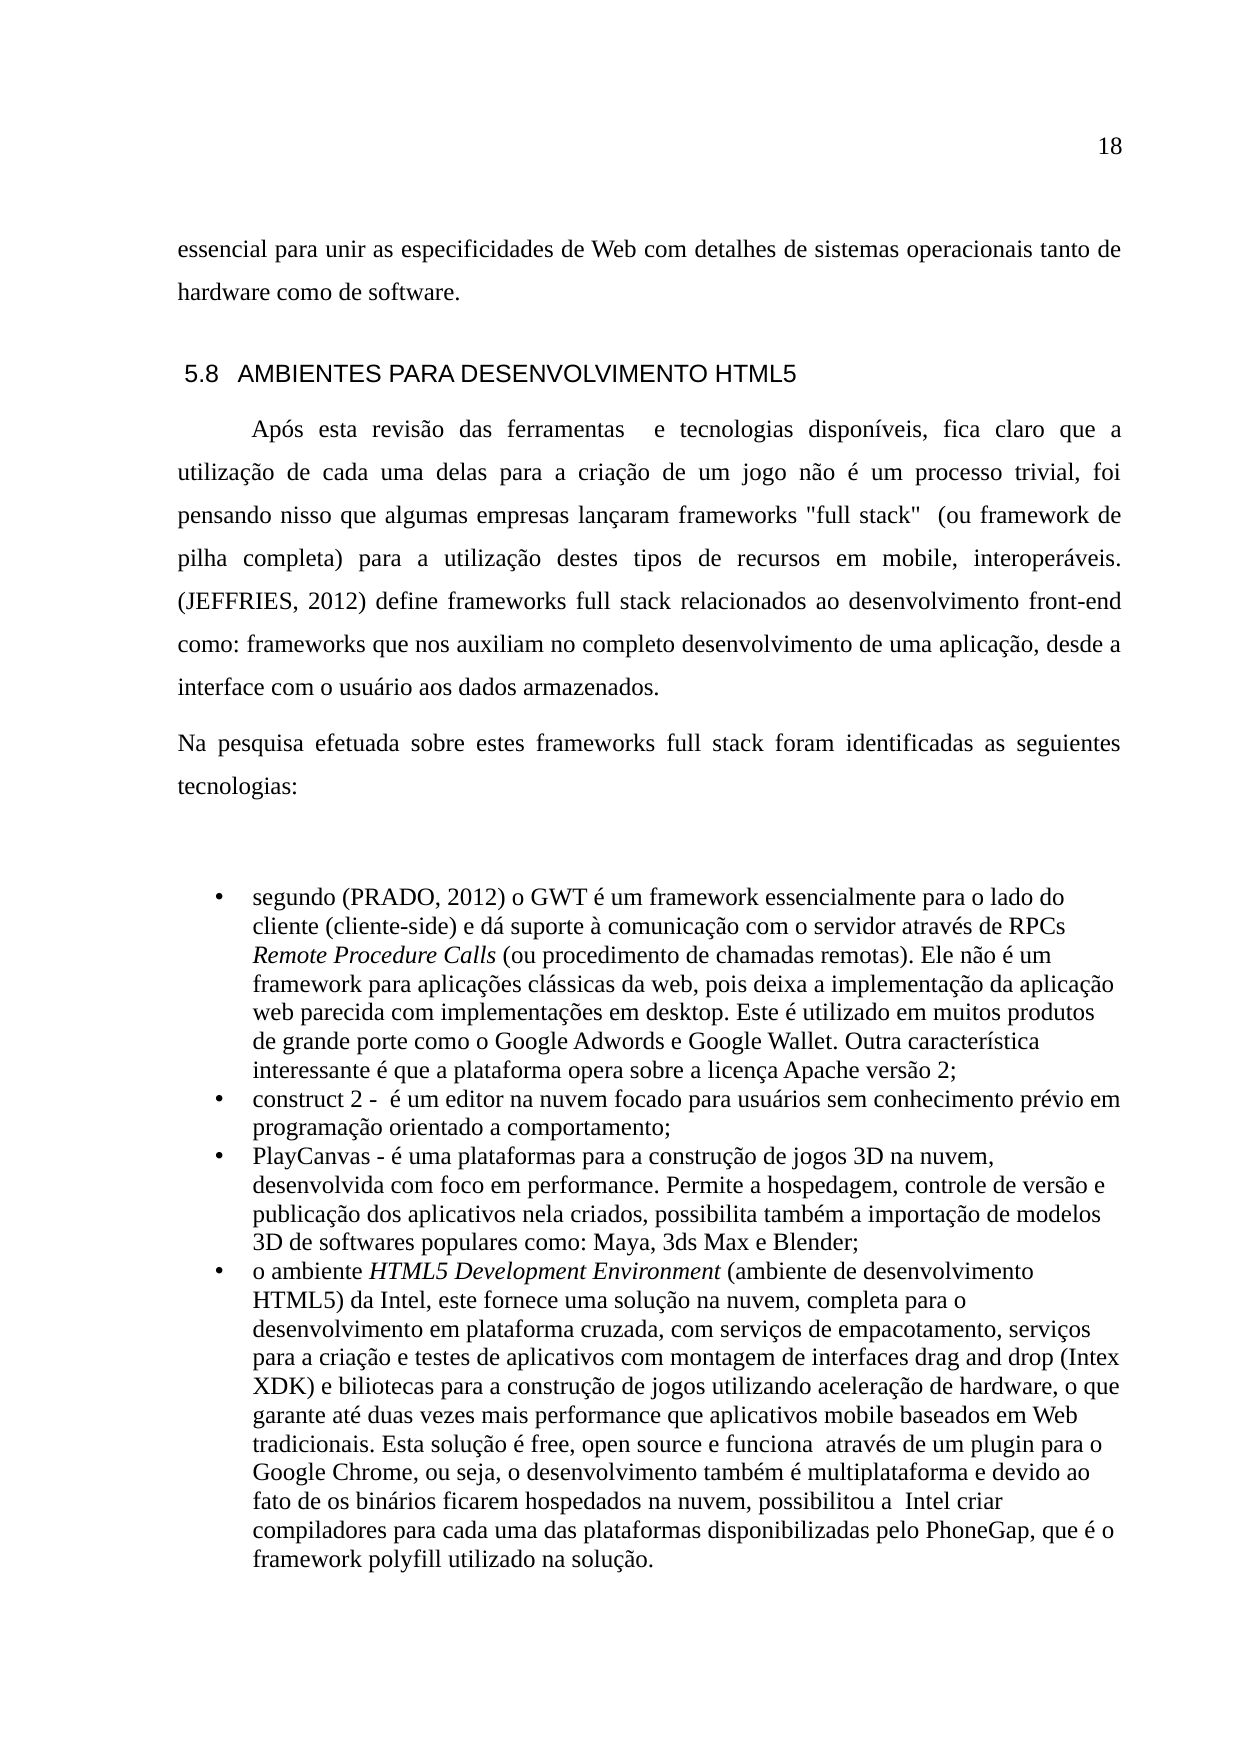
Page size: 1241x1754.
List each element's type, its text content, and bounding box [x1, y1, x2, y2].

text essencial para unir as especificidades de Web com detalhes de sistemas operacionais tanto de hardware como de software. [177, 234, 1122, 306]
subtitle ambientes para desenvolvimento HTML5 [177, 358, 1122, 387]
list construct 2 - é um editor na nuvem focado para usuários sem conhecimento prévio em programação orientado a comportamento; [215, 1084, 1122, 1141]
text Na pesquisa efetuada sobre estes frameworks full stack foram identificadas as seguientes tecnologias: [177, 728, 1122, 800]
list segundo (PRADO, 2012) o GWT é um framework essencialmente para o lado do cliente (cliente-side) e dá suporte à comunicação com o servidor através de RPCs Remote Procedure Calls (ou procedimento de chamadas remotas). Ele não é um framework para aplicações clássicas da web, pois deixa a implementação da aplicação web parecida com implementações em desktop. Este é utilizado em muitos produtos de grande porte como o Google Adwords e Google Wallet. Outra característica interessante é que a plataforma opera sobre a licença Apache versão 2; [215, 882, 1122, 1084]
text Após esta revisão das ferramentas e tecnologias disponíveis, fica claro que a utilização de cada uma delas para a criação de um jogo não é um processo trivial, foi pensando nisso que algumas empresas lançaram frameworks "full stack" (ou framework de pilha completa) para a utilização destes tipos de recursos em mobile, interoperáveis. (JEFFRIES, 2012) define frameworks full stack relacionados ao desenvolvimento front-end como: frameworks que nos auxiliam no completo desenvolvimento de uma aplicação, desde a interface com o usuário aos dados armazenados. [177, 414, 1122, 701]
list PlayCanvas - é uma plataformas para a construção de jogos 3D na nuvem, desenvolvida com foco em performance. Permite a hospedagem, controle de versão e publicação dos aplicativos nela criados, possibilita também a importação de modelos 3D de softwares populares como: Maya, 3ds Max e Blender; [215, 1141, 1122, 1256]
list o ambiente HTML5 Development Environment (ambiente de desenvolvimento HTML5) da Intel, este fornece uma solução na nuvem, completa para o desenvolvimento em plataforma cruzada, com serviços de empacotamento, serviços para a criação e testes de aplicativos com montagem de interfaces drag and drop (Intex XDK) e biliotecas para a construção de jogos utilizando aceleração de hardware, o que garante até duas vezes mais performance que aplicativos mobile baseados em Web tradicionais. Esta solução é free, open source e funciona através de um plugin para o Google Chrome, ou seja, o desenvolvimento também é multiplataforma e devido ao fato de os binários ficarem hospedados na nuvem, possibilitou a Intel criar compiladores para cada uma das plataformas disponibilizadas pelo PhoneGap, que é o framework polyfill utilizado na solução. [215, 1256, 1122, 1572]
